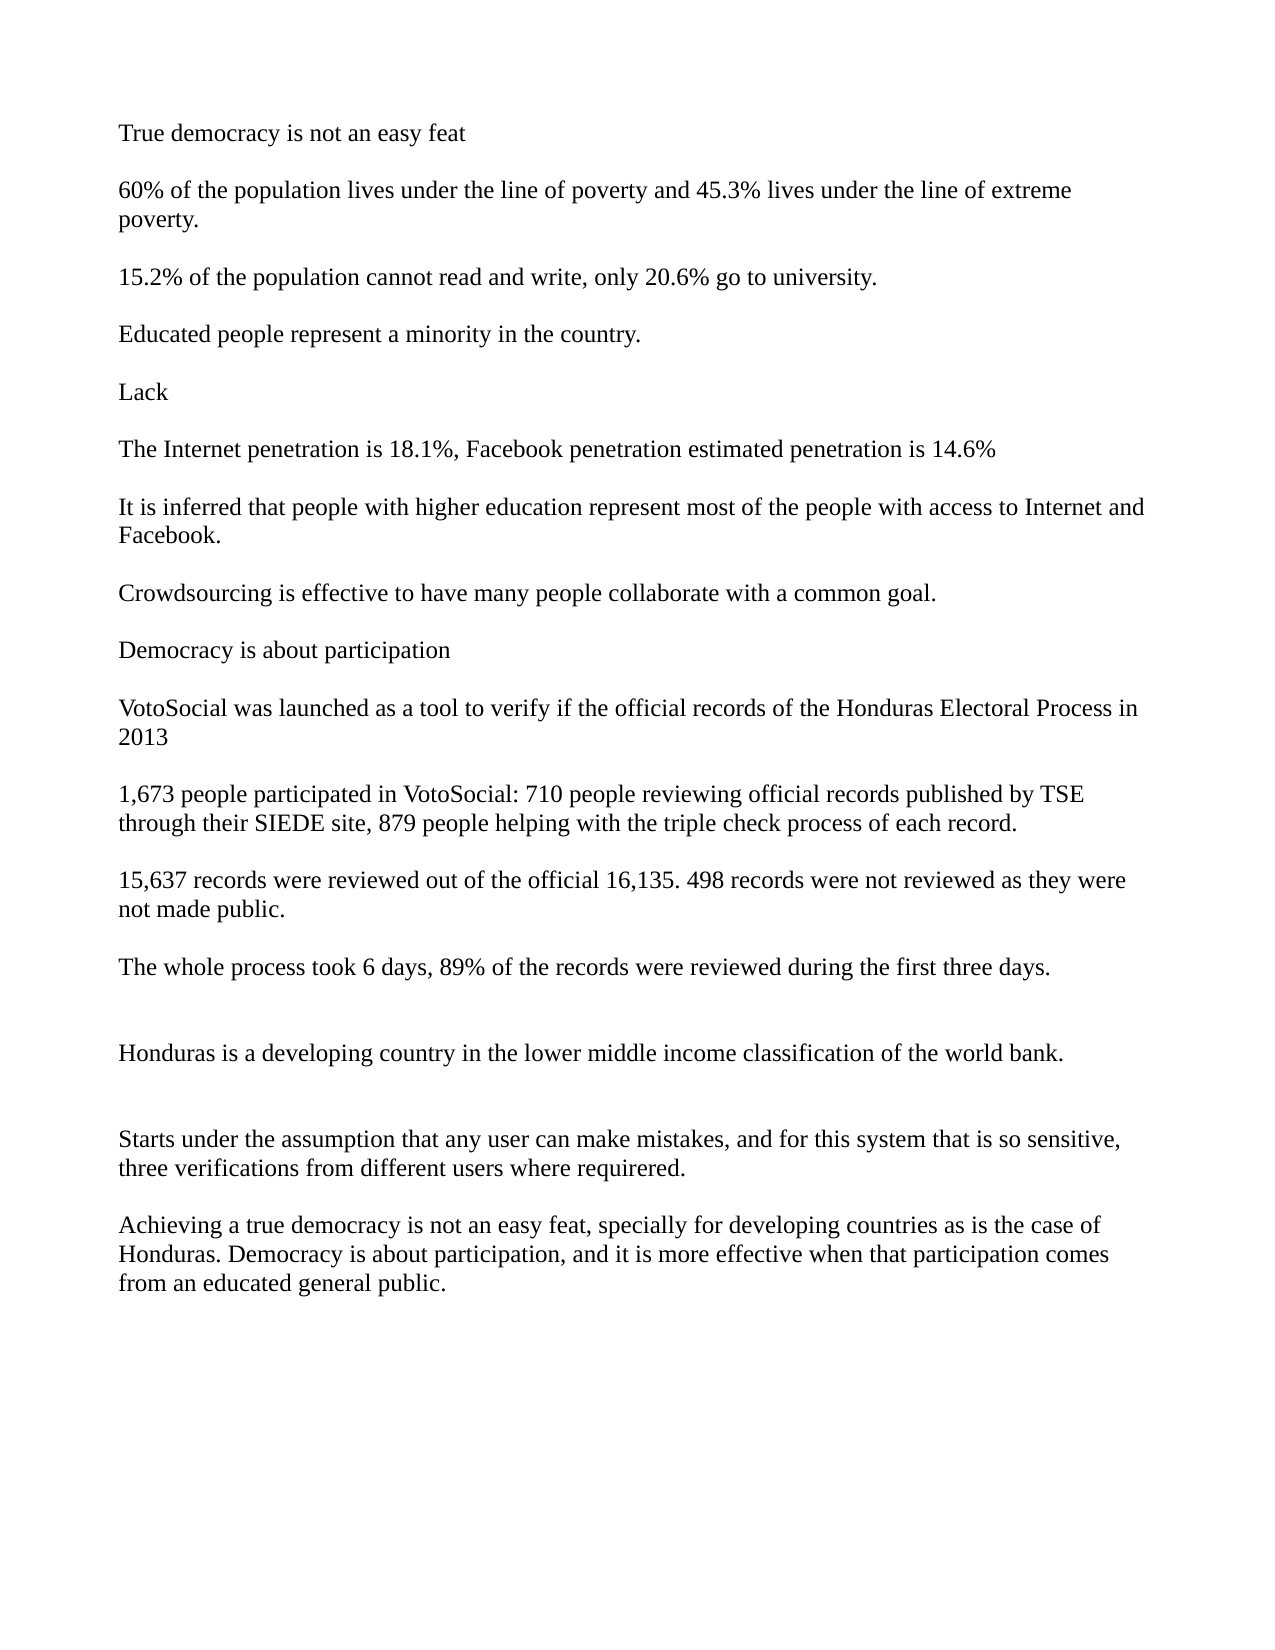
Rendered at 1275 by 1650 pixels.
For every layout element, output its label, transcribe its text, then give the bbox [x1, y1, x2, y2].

text Democracy is about participation [118, 636, 1157, 664]
text VotoSocial was launched as a tool to verify if the official records of the Honduras Electoral Process in 2013 [118, 693, 1157, 751]
text Educated people represent a minority in the country. [118, 319, 1157, 348]
text Crowdsourcing is effective to have many people collaborate with a common goal. [118, 578, 1157, 607]
text The whole process took 6 days, 89% of the records were reviewed during the first three days. [118, 952, 1157, 981]
text Achieving a true democracy is not an easy feat, specially for developing countries as is the case of Honduras. Democracy is about participation, and it is more effective when that participation comes from an educated general public. [118, 1211, 1157, 1297]
text 15,637 records were reviewed out of the official 16,135. 498 records were not reviewed as they were not made public. [118, 866, 1157, 923]
text True democracy is not an easy feat [118, 118, 1157, 147]
text It is inferred that people with higher education represent most of the people with access to Internet and Facebook. [118, 492, 1157, 549]
text The Internet penetration is 18.1%, Facebook penetration estimated penetration is 14.6% [118, 434, 1157, 463]
text 15.2% of the population cannot read and write, only 20.6% go to university. [118, 262, 1157, 291]
text 1,673 people participated in VotoSocial: 710 people reviewing official records published by TSE through their SIEDE site, 879 people helping with the triple check process of each record. [118, 779, 1157, 837]
text 60% of the population lives under the line of poverty and 45.3% lives under the line of extreme poverty. [118, 176, 1157, 233]
text Lack [118, 377, 1157, 406]
text Honduras is a developing country in the lower middle income classification of the world bank. [118, 1038, 1157, 1067]
text Starts under the assumption that any user can make mistakes, and for this system that is so sensitive, three verifications from different users where requirered. [118, 1124, 1157, 1182]
